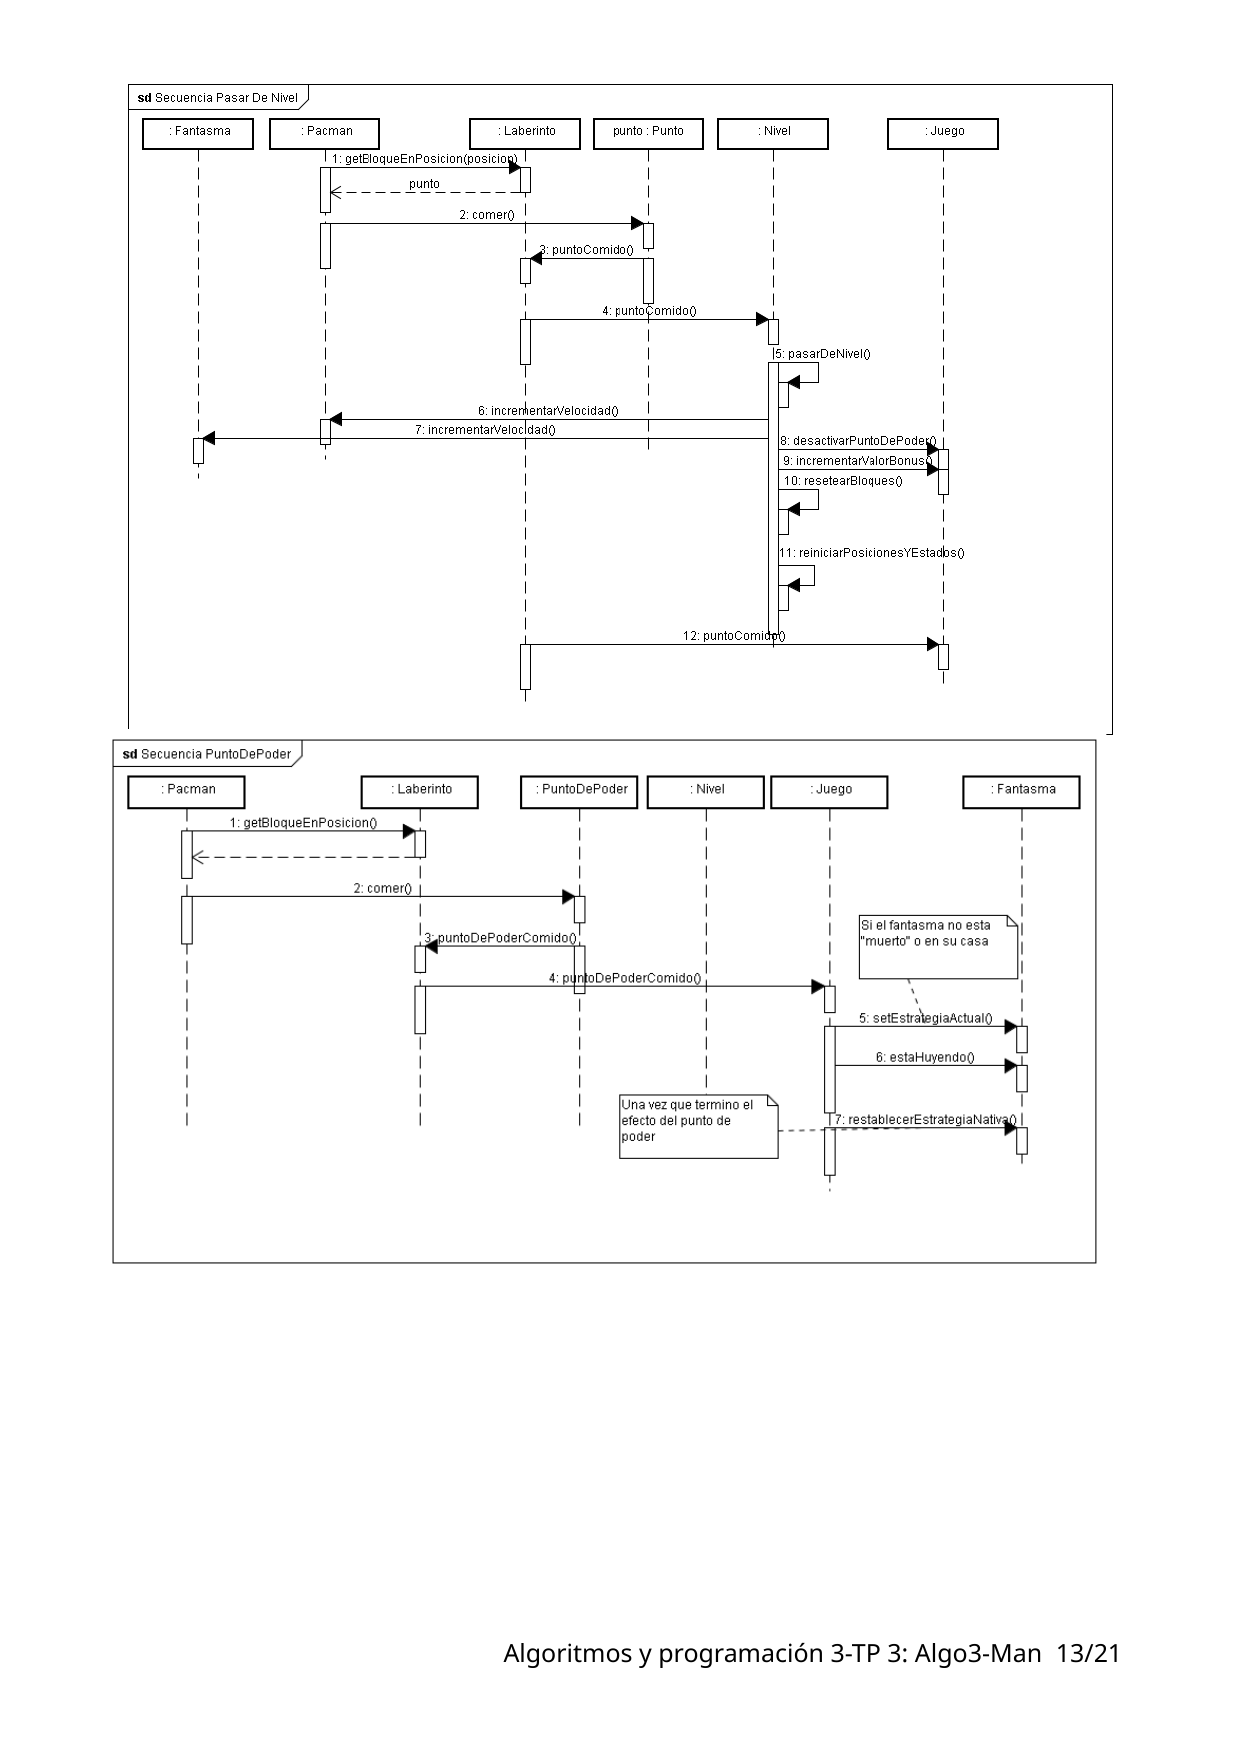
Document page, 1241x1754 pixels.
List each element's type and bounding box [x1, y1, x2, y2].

picture [102, 75, 1122, 1273]
